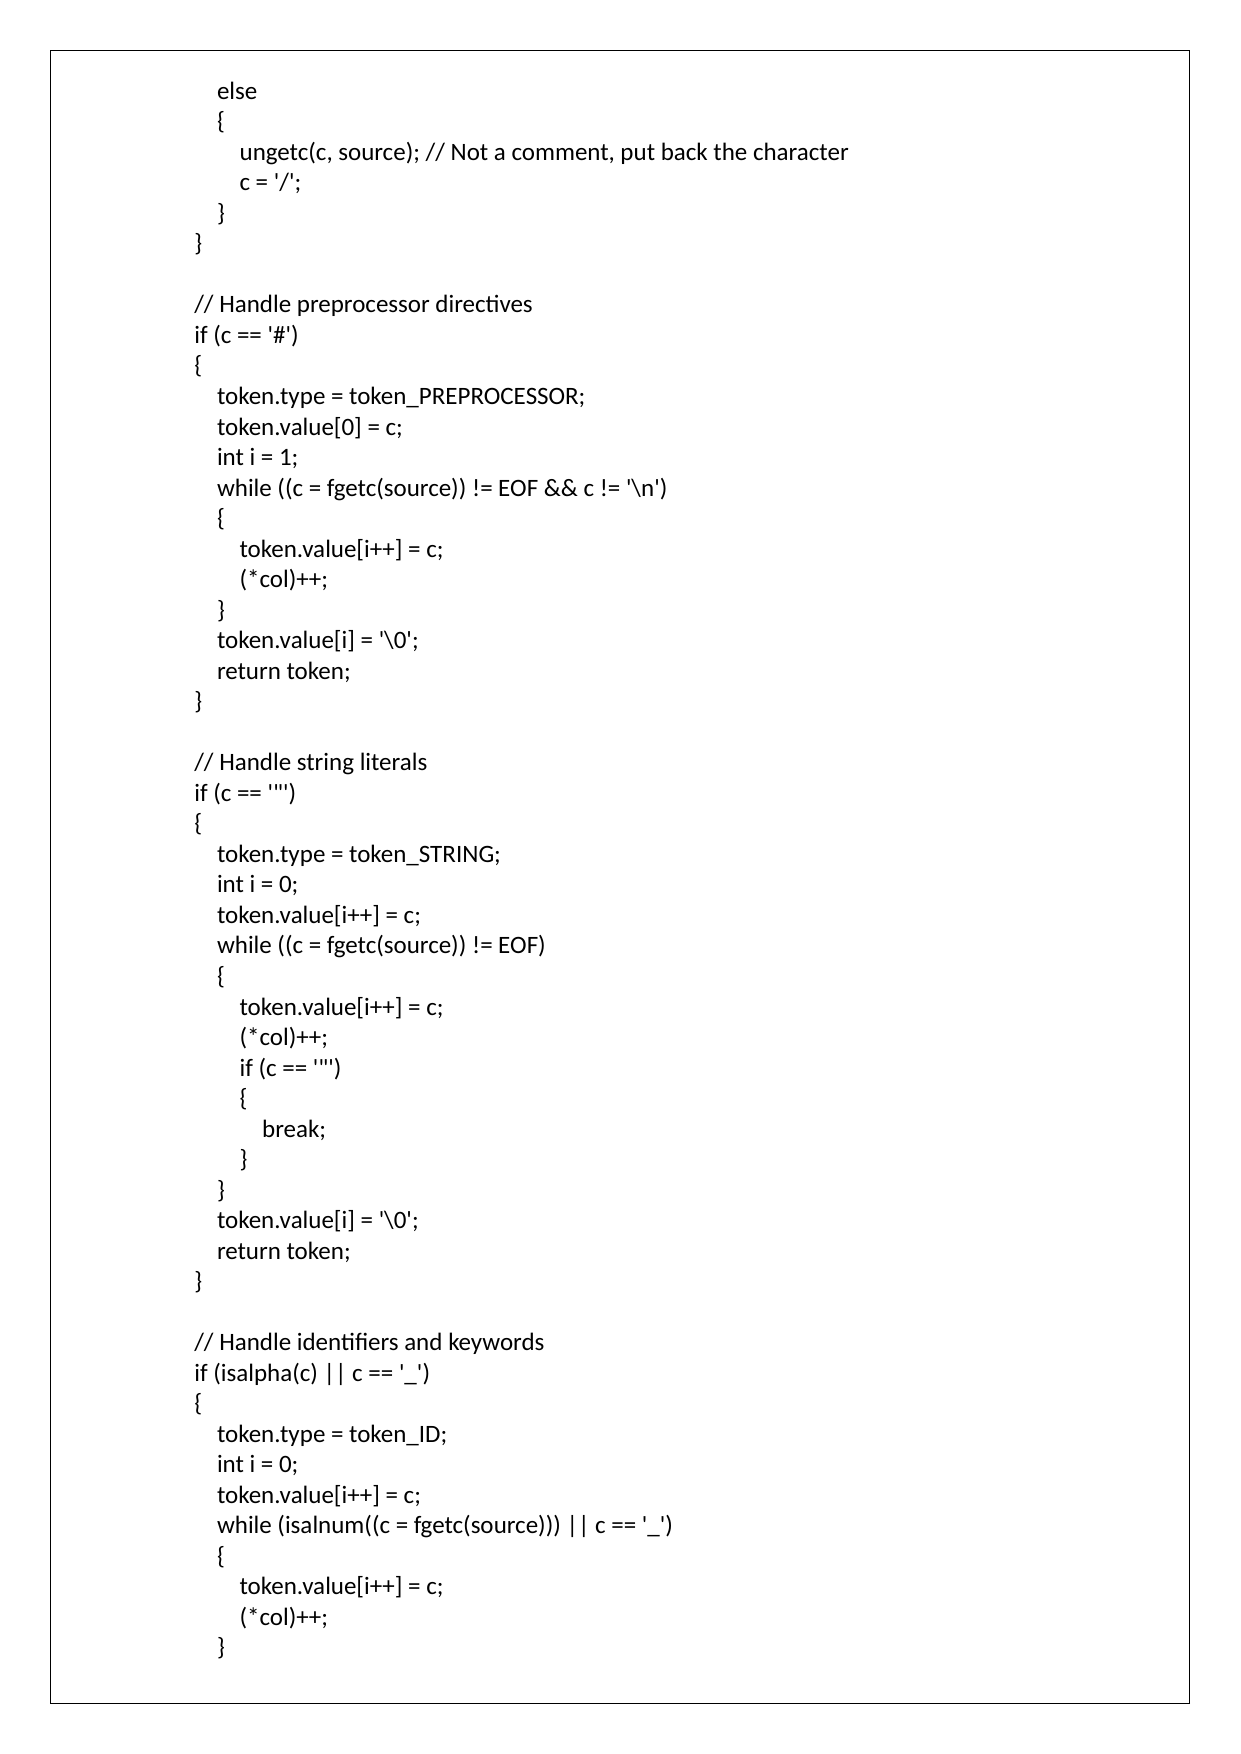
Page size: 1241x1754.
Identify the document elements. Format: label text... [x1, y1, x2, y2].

text { [149, 1387, 1165, 1418]
text token.type = token_STRING; [149, 838, 1165, 868]
text } [149, 685, 1165, 716]
text return token; [149, 1235, 1165, 1265]
text ungetc(c, source); // Not a comment, put back the character [149, 136, 1165, 167]
text } [149, 228, 1165, 258]
text token.type = token_PREPROCESSOR; [149, 380, 1165, 411]
text token.value[i++] = c; [149, 899, 1165, 929]
text (*col)++; [149, 1601, 1165, 1632]
text token.value[i++] = c; [149, 533, 1165, 563]
text while ((c = fgetc(source)) != EOF) [149, 929, 1165, 960]
text } [149, 197, 1165, 228]
text (*col)++; [149, 563, 1165, 594]
text // Handle preprocessor directives [149, 289, 1165, 319]
text if (isalpha(c) || c == '_') [149, 1357, 1165, 1387]
text } [149, 1265, 1165, 1296]
text // Handle string literals [149, 746, 1165, 777]
text else [149, 75, 1165, 106]
text } [149, 594, 1165, 624]
text { [149, 1540, 1165, 1571]
text while (isalnum((c = fgetc(source))) || c == '_') [149, 1509, 1165, 1540]
text } [149, 1143, 1165, 1174]
text token.value[0] = c; [149, 411, 1165, 441]
text token.value[i] = '\0'; [149, 1204, 1165, 1235]
text { [149, 807, 1165, 838]
text return token; [149, 655, 1165, 685]
text } [149, 1174, 1165, 1204]
text int i = 0; [149, 1448, 1165, 1479]
text if (c == '"') [149, 1052, 1165, 1082]
text // Handle identifiers and keywords [149, 1326, 1165, 1357]
text { [149, 106, 1165, 136]
text (*col)++; [149, 1021, 1165, 1052]
text token.value[i++] = c; [149, 991, 1165, 1021]
text int i = 0; [149, 868, 1165, 899]
text { [149, 1082, 1165, 1113]
text } [149, 1632, 1165, 1662]
text { [149, 350, 1165, 380]
text token.value[i] = '\0'; [149, 624, 1165, 655]
text if (c == '"') [149, 777, 1165, 807]
text if (c == '#') [149, 319, 1165, 350]
text { [149, 502, 1165, 533]
text break; [149, 1113, 1165, 1143]
text while ((c = fgetc(source)) != EOF && c != '\n') [149, 472, 1165, 502]
text { [149, 960, 1165, 991]
text c = '/'; [149, 167, 1165, 197]
text token.value[i++] = c; [149, 1479, 1165, 1509]
text int i = 1; [149, 441, 1165, 472]
text token.value[i++] = c; [149, 1571, 1165, 1601]
text token.type = token_ID; [149, 1418, 1165, 1448]
